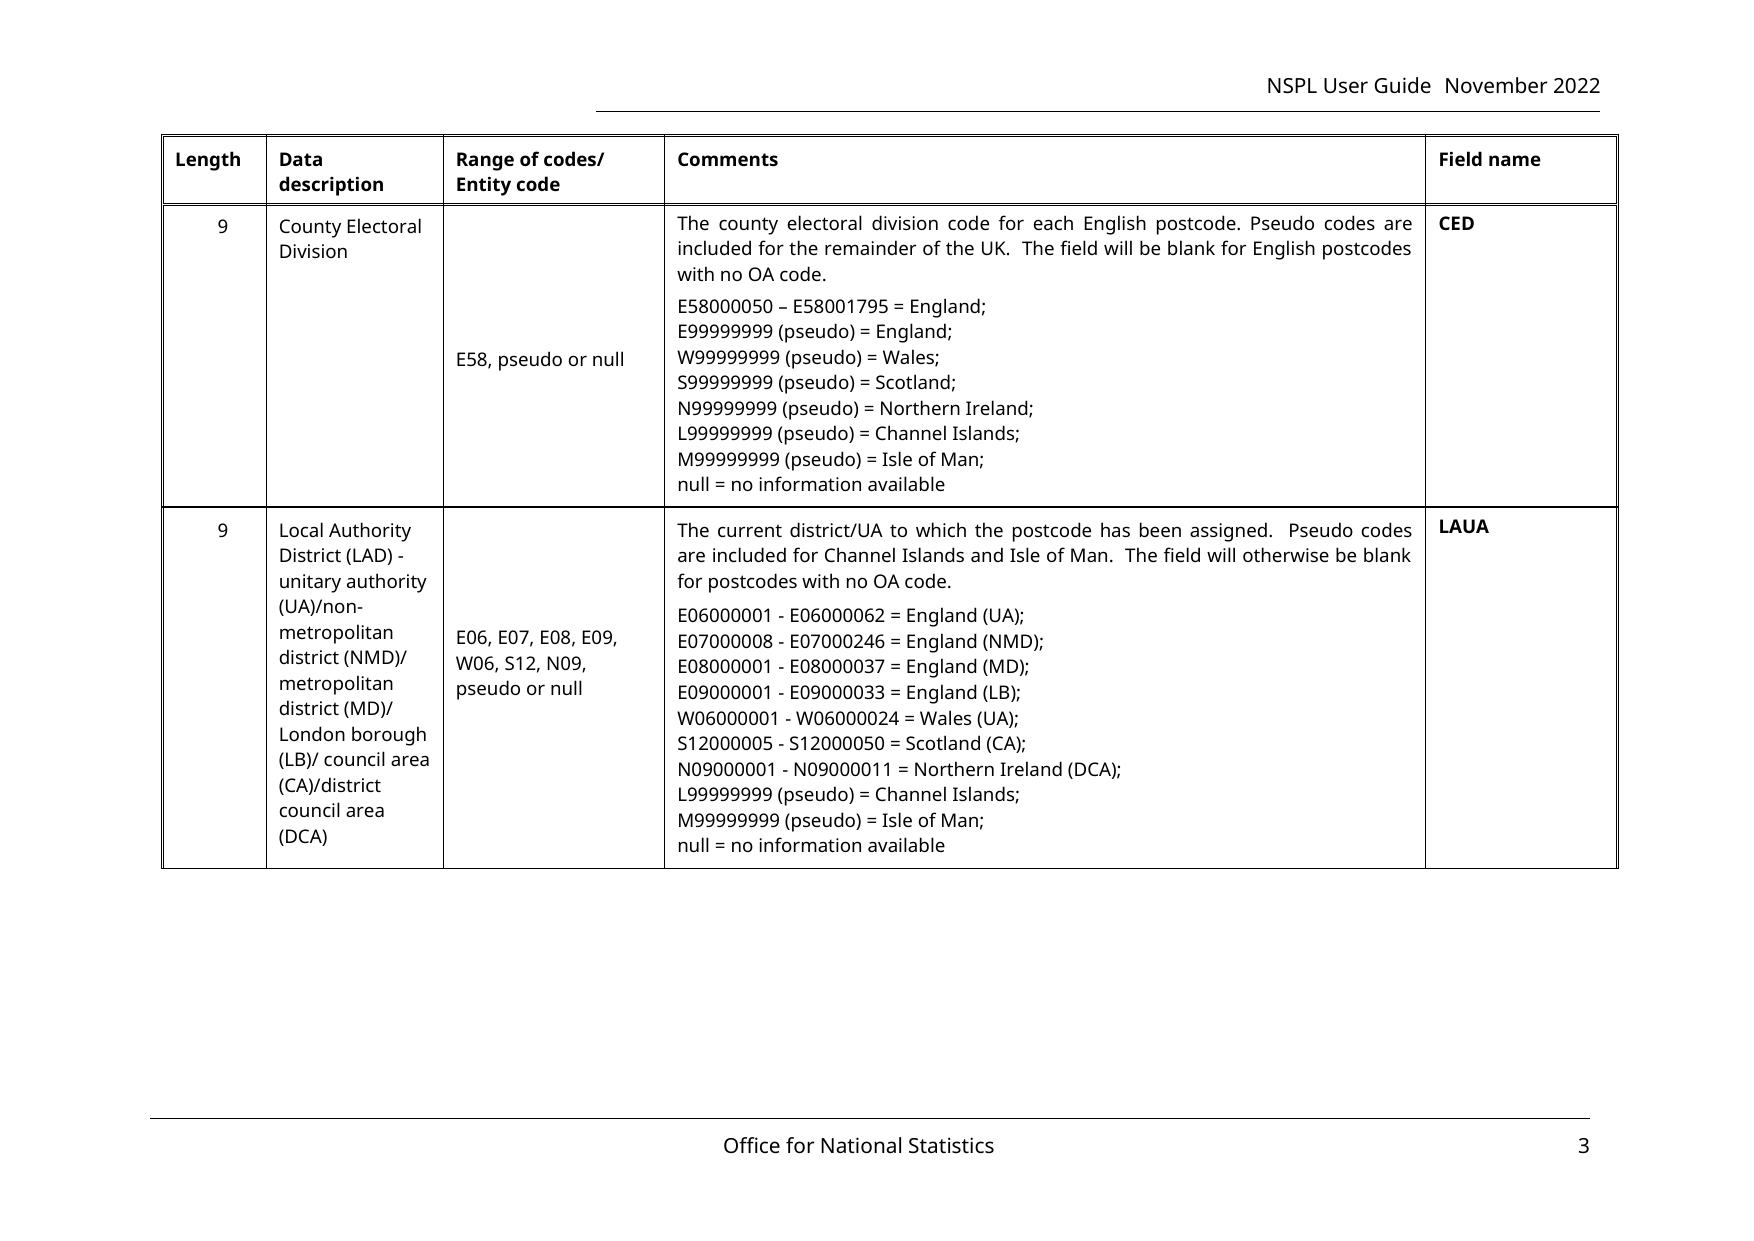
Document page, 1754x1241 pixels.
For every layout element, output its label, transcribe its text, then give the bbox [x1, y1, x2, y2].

table_header Length [164, 137, 266, 203]
table_cell E06, E07, E08, E09, W06, S12, N09, pseudo or null [444, 508, 664, 867]
table_cell County Electoral Division [267, 206, 443, 506]
table_cell CED [1426, 206, 1616, 506]
table_cell 9 [164, 508, 266, 867]
table_cell 9 [164, 206, 266, 506]
table_header Comments [665, 137, 1425, 203]
table_cell E58, pseudo or null [444, 206, 664, 506]
table_header Field name [1426, 137, 1616, 203]
table_cell LAUA [1426, 508, 1616, 867]
table_cell The county electoral division code for each English postcode. Pseudo codes are included for the remainder of the UK. The field will be blank for English postcodes with no OA code. E58000050 – E58001795 = England; E99999999 (pseudo) = England; W99999999 (pseudo) = Wales; S99999999 (pseudo) = Scotland; N99999999 (pseudo) = Northern Ireland; L99999999 (pseudo) = Channel Islands; M99999999 (pseudo) = Isle of Man; null = no information available [665, 206, 1425, 506]
table_header Range of codes/ Entity code [444, 137, 664, 203]
table_cell Local Authority District (LAD) - unitary authority (UA)/non-metropolitan district (NMD)/ metropolitan district (MD)/ London borough (LB)/ council area (CA)/district council area (DCA) [267, 508, 443, 867]
table_header Data description [267, 137, 443, 203]
table_cell The current district/UA to which the postcode has been assigned. Pseudo codes are included for Channel Islands and Isle of Man. The field will otherwise be blank for postcodes with no OA code. E06000001 - E06000062 = England (UA); E07000008 - E07000246 = England (NMD); E08000001 - E08000037 = England (MD); E09000001 - E09000033 = England (LB); W06000001 - W06000024 = Wales (UA); S12000005 - S12000050 = Scotland (CA); N09000001 - N09000011 = Northern Ireland (DCA); L99999999 (pseudo) = Channel Islands; M99999999 (pseudo) = Isle of Man; null = no information available [665, 508, 1425, 867]
